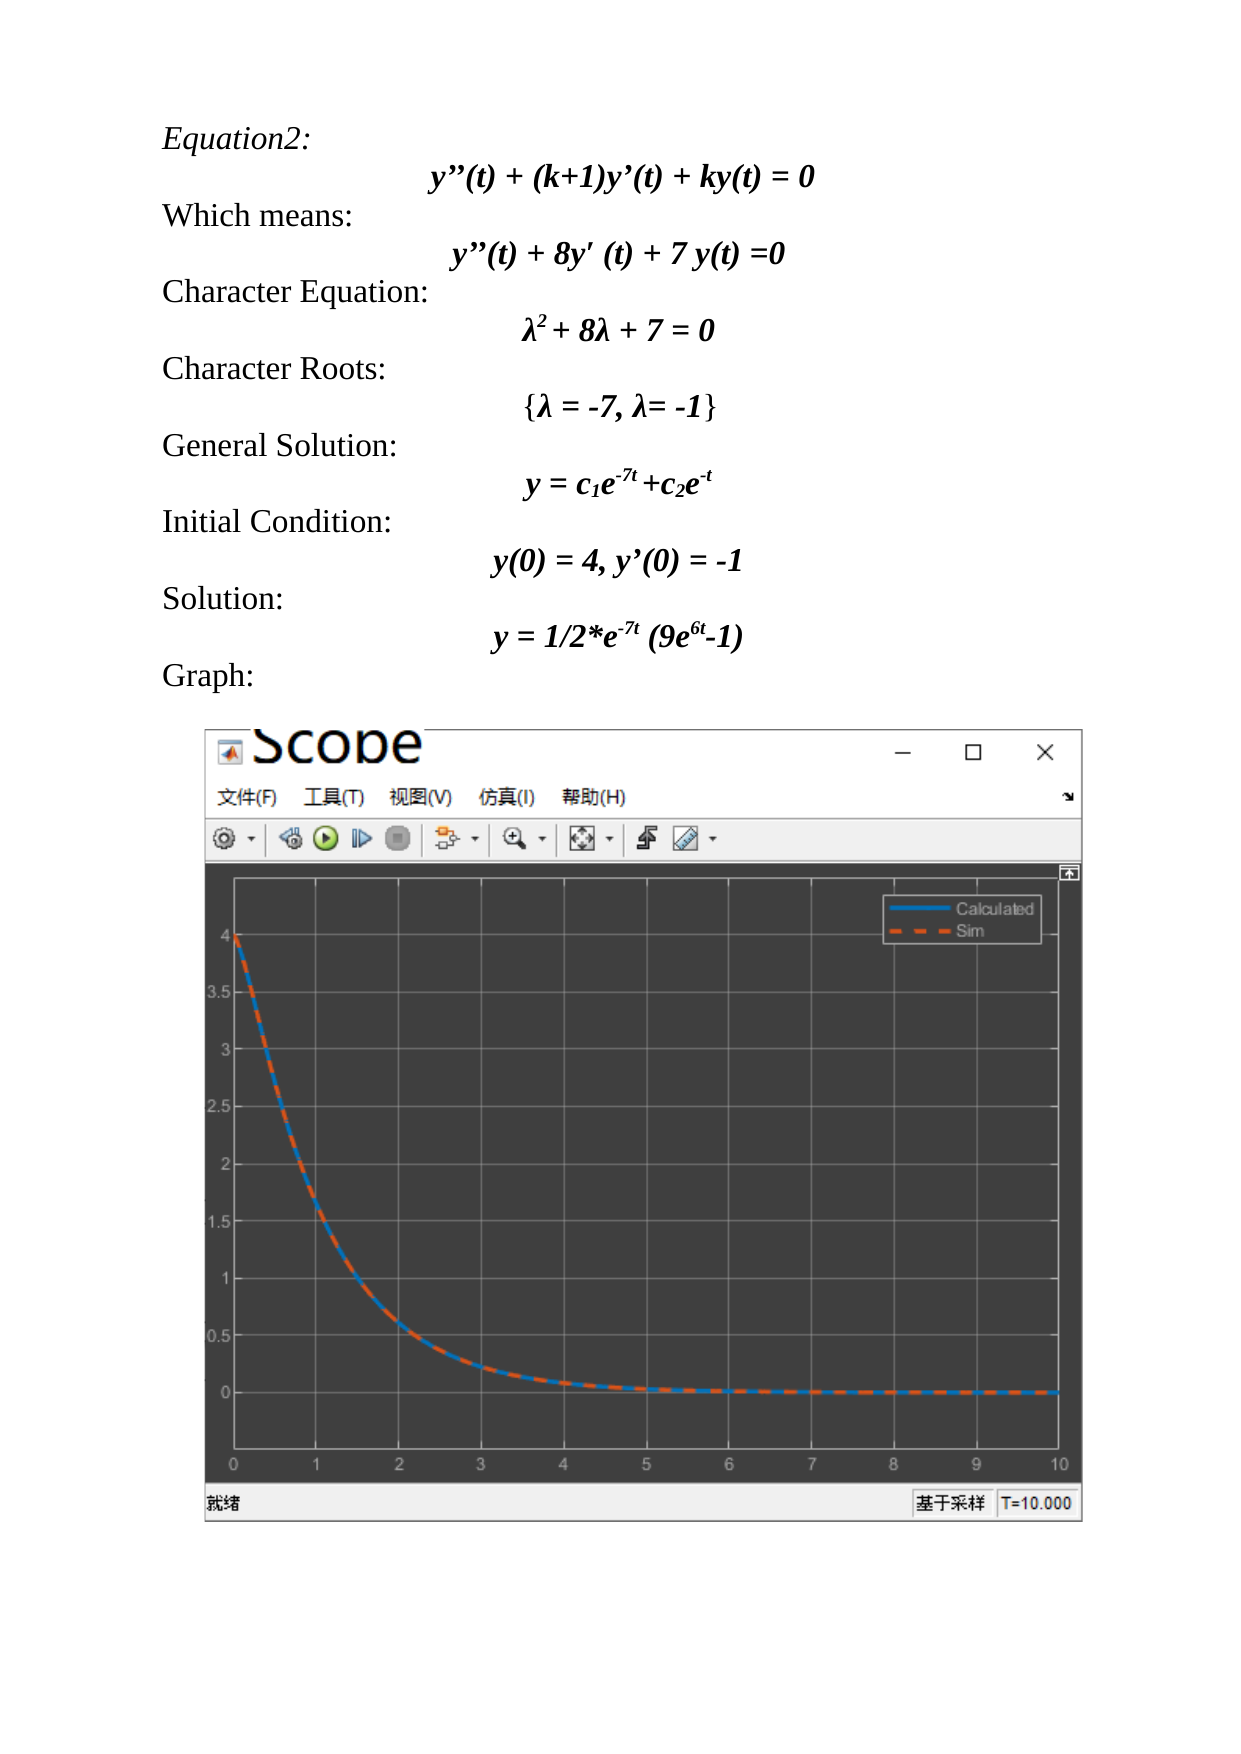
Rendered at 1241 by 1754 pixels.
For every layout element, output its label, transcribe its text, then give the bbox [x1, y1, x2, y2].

text Equation2: [118, 118, 1122, 156]
text Which means: [118, 195, 1122, 233]
text y’’(t) + 8y′ (t) + 7 y(t) =0 [118, 233, 1122, 271]
text Character Equation: [118, 271, 1122, 310]
text λ2 + 8λ + 7 = 0 [118, 310, 1122, 348]
text y’’(t) + (k+1)y’(t) + ky(t) = 0 [118, 156, 1122, 195]
text y = 1/2*e-7t (9e6t-1) [118, 616, 1122, 655]
text Solution: [118, 578, 1122, 616]
text {λ = -7, λ= -1} [118, 386, 1122, 425]
text General Solution: [118, 425, 1122, 463]
text Character Roots: [118, 348, 1122, 386]
picture [204, 729, 1083, 1522]
text Initial Condition: [118, 501, 1122, 540]
text Graph: [118, 655, 1122, 693]
text y(0) = 4, y’(0) = -1 [118, 540, 1122, 578]
text y = c1e-7t +c2e-t [118, 463, 1122, 501]
